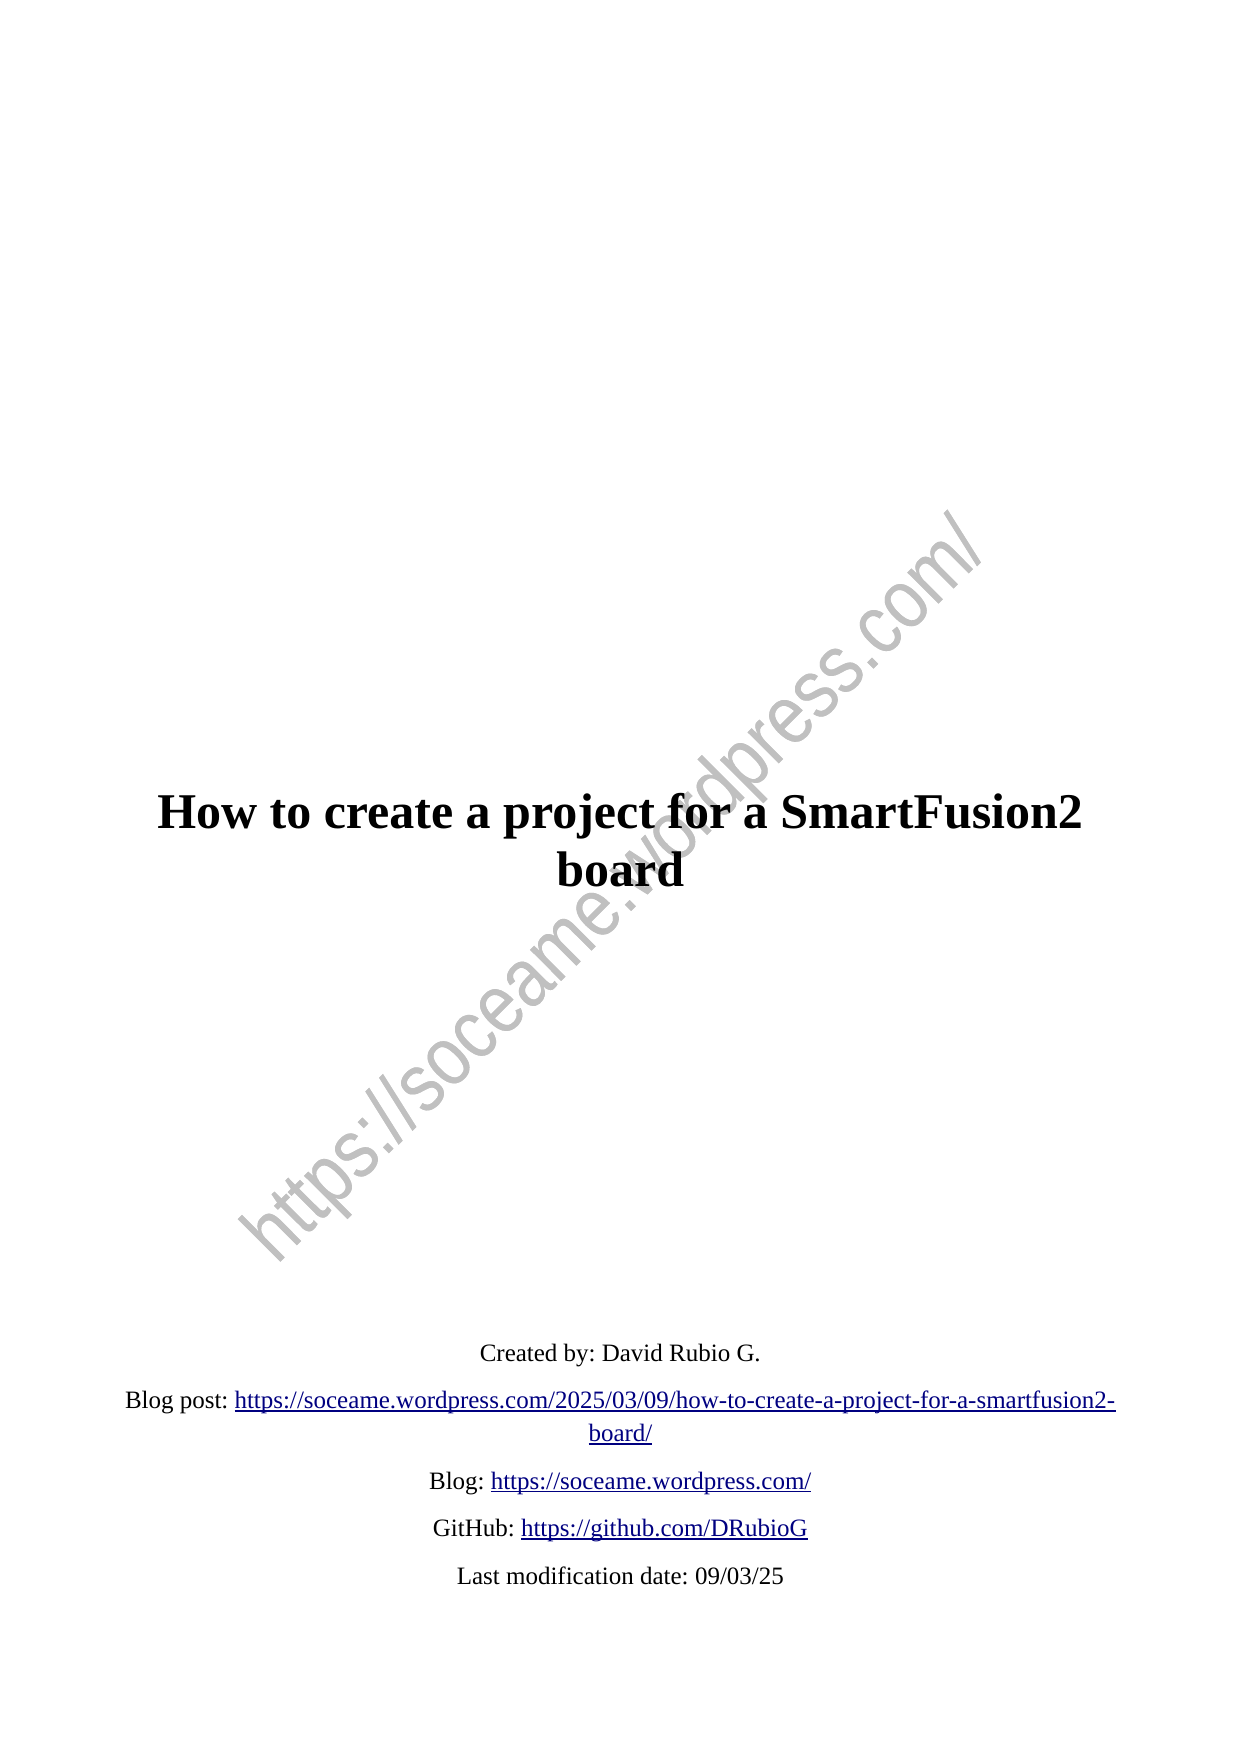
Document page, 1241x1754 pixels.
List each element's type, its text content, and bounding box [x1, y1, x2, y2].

text Last modification date: 09/03/25 [118, 1561, 1122, 1590]
text Created by: David Rubio G. [118, 1338, 1122, 1366]
subtitle How to create a project for a SmartFusion2 board [118, 782, 1122, 897]
text Blog: https://soceame.wordpress.com/ [118, 1466, 1122, 1495]
text Blog post: https://soceame.wordpress.com/2025/03/09/how-to-create-a-project-for-a-smartfusion2-board/ [118, 1385, 1122, 1447]
text GitHub: https://github.com/DRubioG [118, 1513, 1122, 1542]
